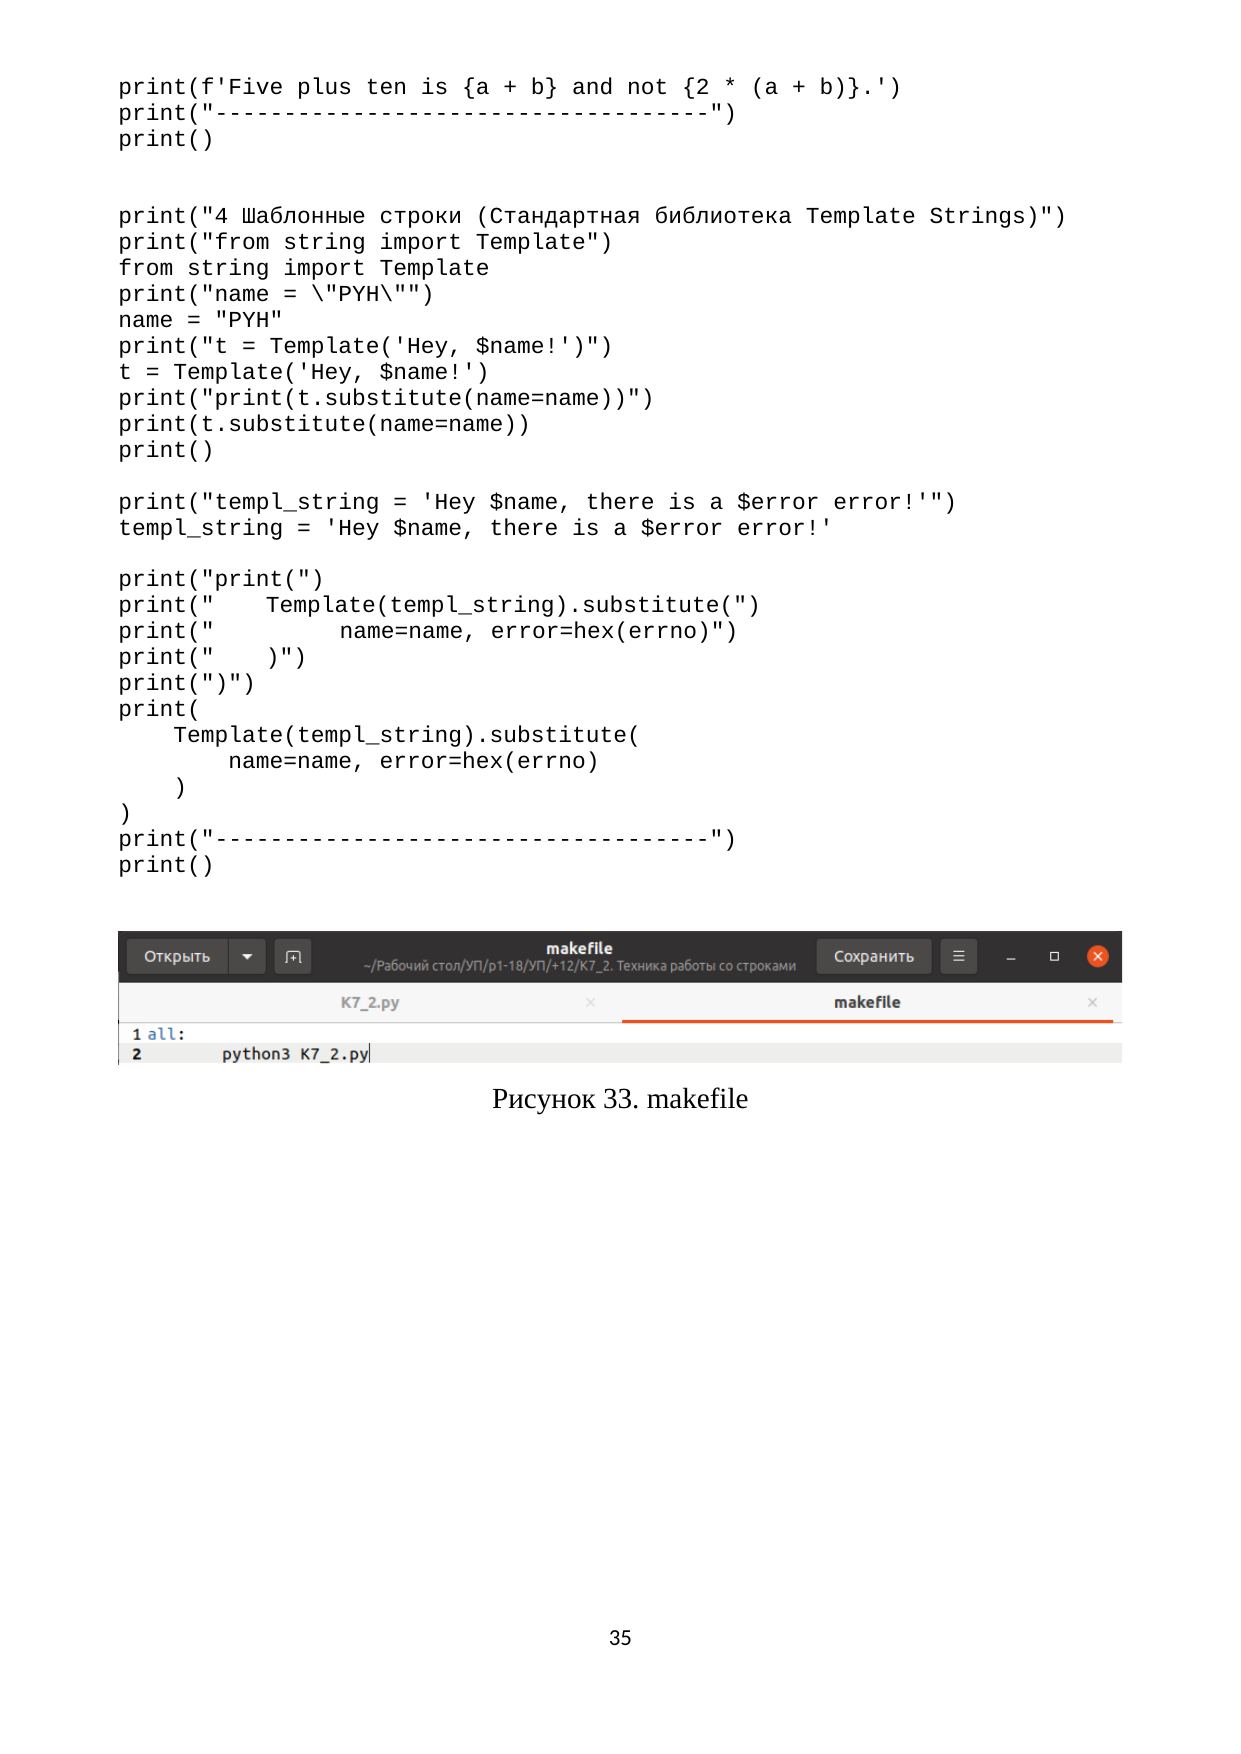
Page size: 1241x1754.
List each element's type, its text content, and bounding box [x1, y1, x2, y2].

text print("templ_string = 'Hey $name, there is a $error error!'") [118, 490, 1122, 516]
picture [118, 931, 1123, 1065]
text name=name, error=hex(errno) [118, 749, 1122, 775]
text print("print(t.substitute(name=name))") [118, 386, 1122, 412]
text templ_string = 'Hey $name, there is a $error error!' [118, 516, 1122, 542]
text t = Template('Hey, $name!') [118, 360, 1122, 386]
text from string import Template [118, 257, 1122, 282]
text print("t = Template('Hey, $name!')") [118, 334, 1122, 360]
text Рисунок 33. makefile [118, 1065, 1122, 1115]
text print("4 Шаблонные строки (Стандартная библиотека Template Strings)") [118, 205, 1122, 231]
text print(")") [118, 672, 1122, 697]
text print(f'Five plus ten is {a + b} and not {2 * (a + b)}.') [118, 75, 1122, 101]
text print("from string import Template") [118, 231, 1122, 257]
text print("------------------------------------") [118, 827, 1122, 853]
text print(" name=name, error=hex(errno)") [118, 620, 1122, 646]
text name = "PYH" [118, 308, 1122, 334]
text print( [118, 697, 1122, 723]
text print() [118, 438, 1122, 464]
text print(t.substitute(name=name)) [118, 412, 1122, 438]
text print() [118, 127, 1122, 153]
text print() [118, 853, 1122, 879]
text print("------------------------------------") [118, 101, 1122, 127]
text ) [118, 775, 1122, 801]
text print(" )") [118, 646, 1122, 672]
text print(" Template(templ_string).substitute(") [118, 594, 1122, 620]
text print("name = \"PYH\"") [118, 282, 1122, 308]
text Template(templ_string).substitute( [118, 723, 1122, 749]
text print("print(") [118, 568, 1122, 594]
text ) [118, 801, 1122, 827]
